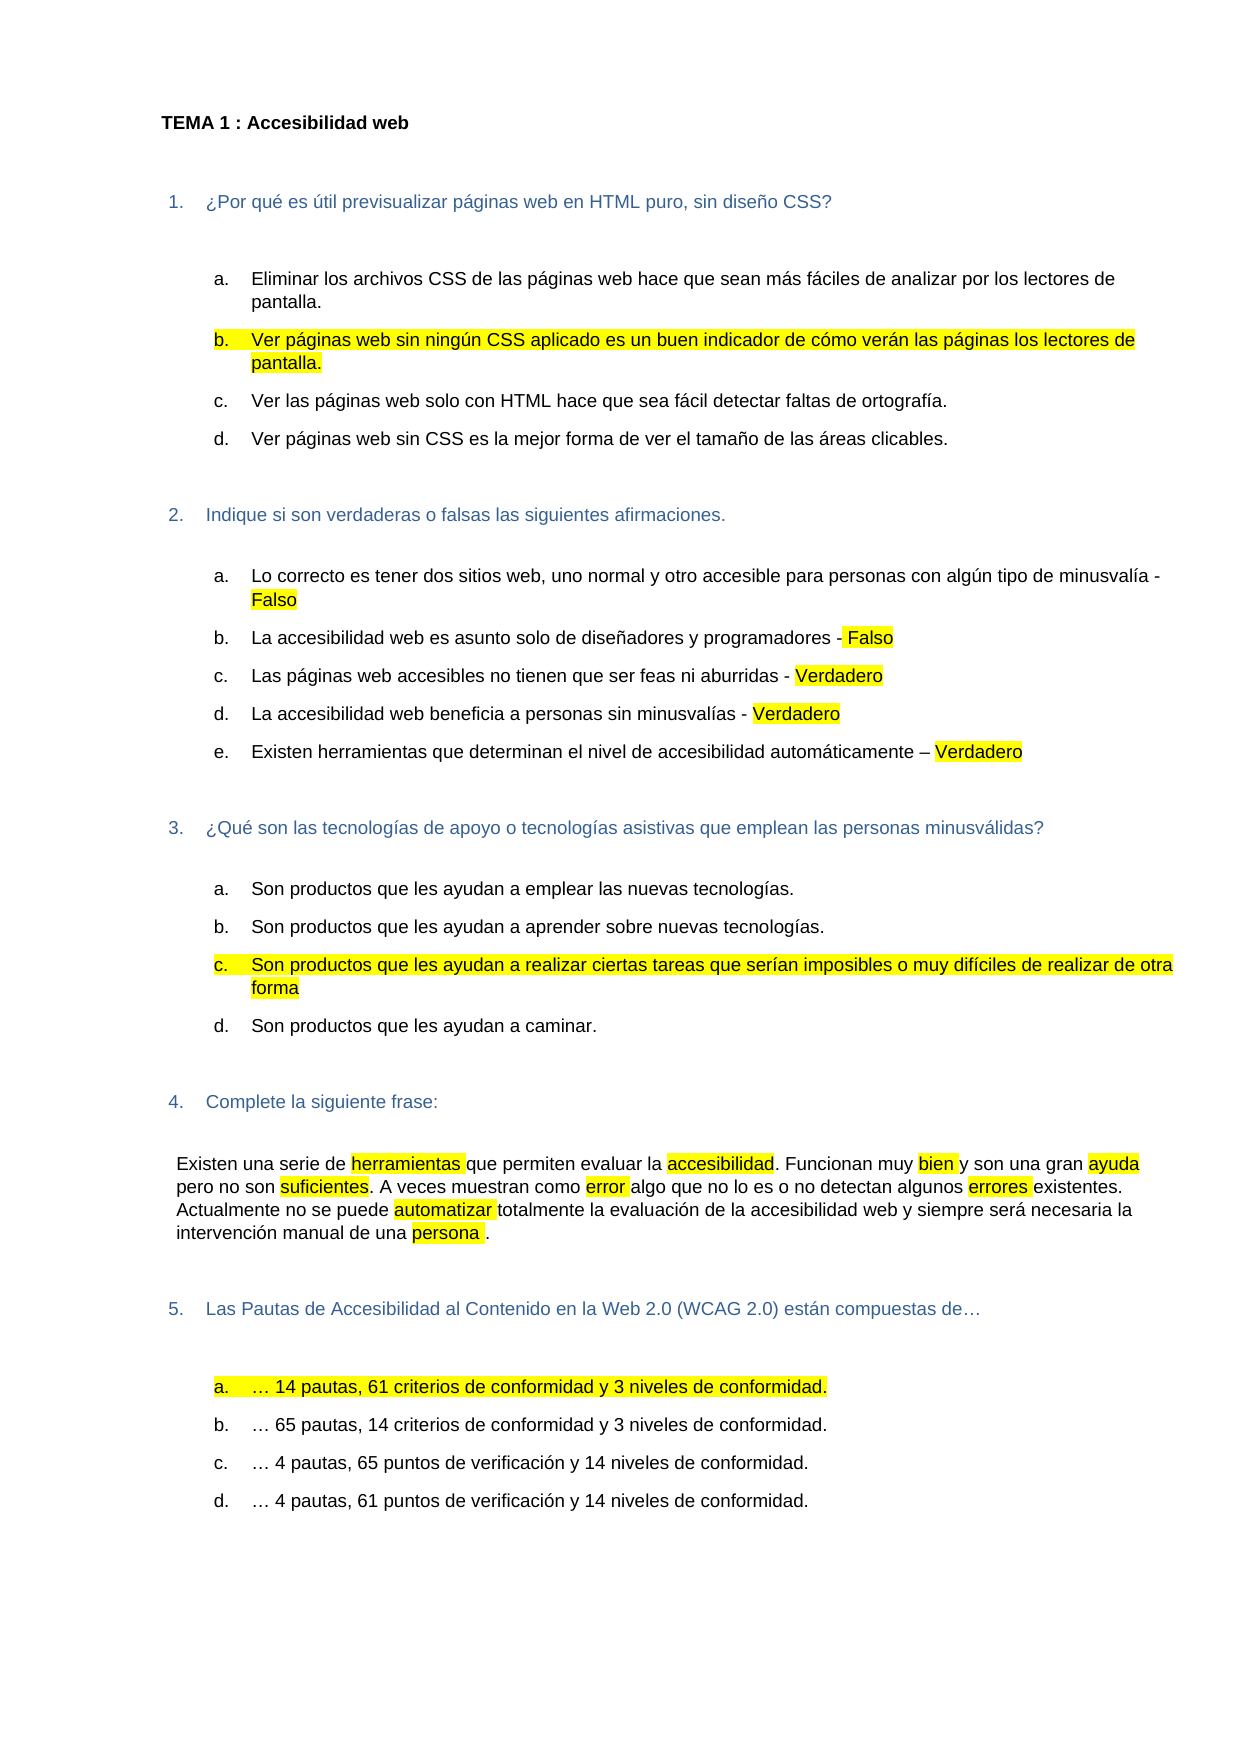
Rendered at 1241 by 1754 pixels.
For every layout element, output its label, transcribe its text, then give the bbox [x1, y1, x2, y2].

text Existen una serie de herramientas que permiten evaluar la accesibilidad. Funcionan muy bien y son una gran ayuda pero no son suficientes. A veces muestran como error algo que no lo es o no detectan algunos errores existentes. Actualmente no se puede automatizar totalmente la evaluación de la accesibilidad web y siempre será necesaria la intervención manual de una persona . [176, 1129, 1181, 1244]
list Son productos que les ayudan a emplear las nuevas tecnologías. [213, 878, 1181, 899]
subtitle ¿Por qué es útil previsualizar páginas web en HTML puro, sin diseño CSS? [168, 191, 1181, 213]
list La accesibilidad web es asunto solo de diseñadores y programadores - Falso [213, 626, 1181, 648]
list Ver páginas web sin CSS es la mejor forma de ver el tamaño de las áreas clicables. [213, 428, 1181, 449]
list … 4 pautas, 61 puntos de verificación y 14 niveles de conformidad. [213, 1490, 1181, 1511]
subtitle Indique si son verdaderas o falsas las siguientes afirmaciones. [168, 504, 1181, 549]
list … 65 pautas, 14 criterios de conformidad y 3 niveles de conformidad. [213, 1414, 1181, 1435]
list Eliminar los archivos CSS de las páginas web hace que sean más fáciles de analizar por los lectores de pantalla. [213, 267, 1181, 312]
list Las páginas web accesibles no tienen que ser feas ni aburridas - Verdadero [213, 664, 1181, 686]
list … 4 pautas, 65 puntos de verificación y 14 niveles de conformidad. [213, 1452, 1181, 1473]
text TEMA 1 : Accesibilidad web [161, 112, 1181, 134]
list La accesibilidad web beneficia a personas sin minusvalías - Verdadero [213, 702, 1181, 724]
list Son productos que les ayudan a aprender sobre nuevas tecnologías. [213, 916, 1181, 937]
subtitle Las Pautas de Accesibilidad al Contenido en la Web 2.0 (WCAG 2.0) están compuestas de… [168, 1298, 1181, 1320]
list Son productos que les ayudan a realizar ciertas tareas que serían imposibles o muy difíciles de realizar de otra forma [213, 954, 1181, 999]
subtitle ¿Qué son las tecnologías de apoyo o tecnologías asistivas que emplean las personas minusválidas? [168, 817, 1181, 861]
list Existen herramientas que determinan el nivel de accesibilidad automáticamente – Verdadero [213, 741, 1181, 762]
list Ver páginas web sin ningún CSS aplicado es un buen indicador de cómo verán las páginas los lectores de pantalla. [213, 329, 1181, 373]
list Lo correcto es tener dos sitios web, uno normal y otro accesible para personas con algún tipo de minusvalía -Falso [213, 565, 1181, 610]
list Ver las páginas web solo con HTML hace que sea fácil detectar faltas de ortografía. [213, 390, 1181, 411]
list Son productos que les ayudan a caminar. [213, 1015, 1181, 1037]
list … 14 pautas, 61 criterios de conformidad y 3 niveles de conformidad. [213, 1376, 1181, 1397]
subtitle Complete la siguiente frase: [168, 1091, 1181, 1113]
